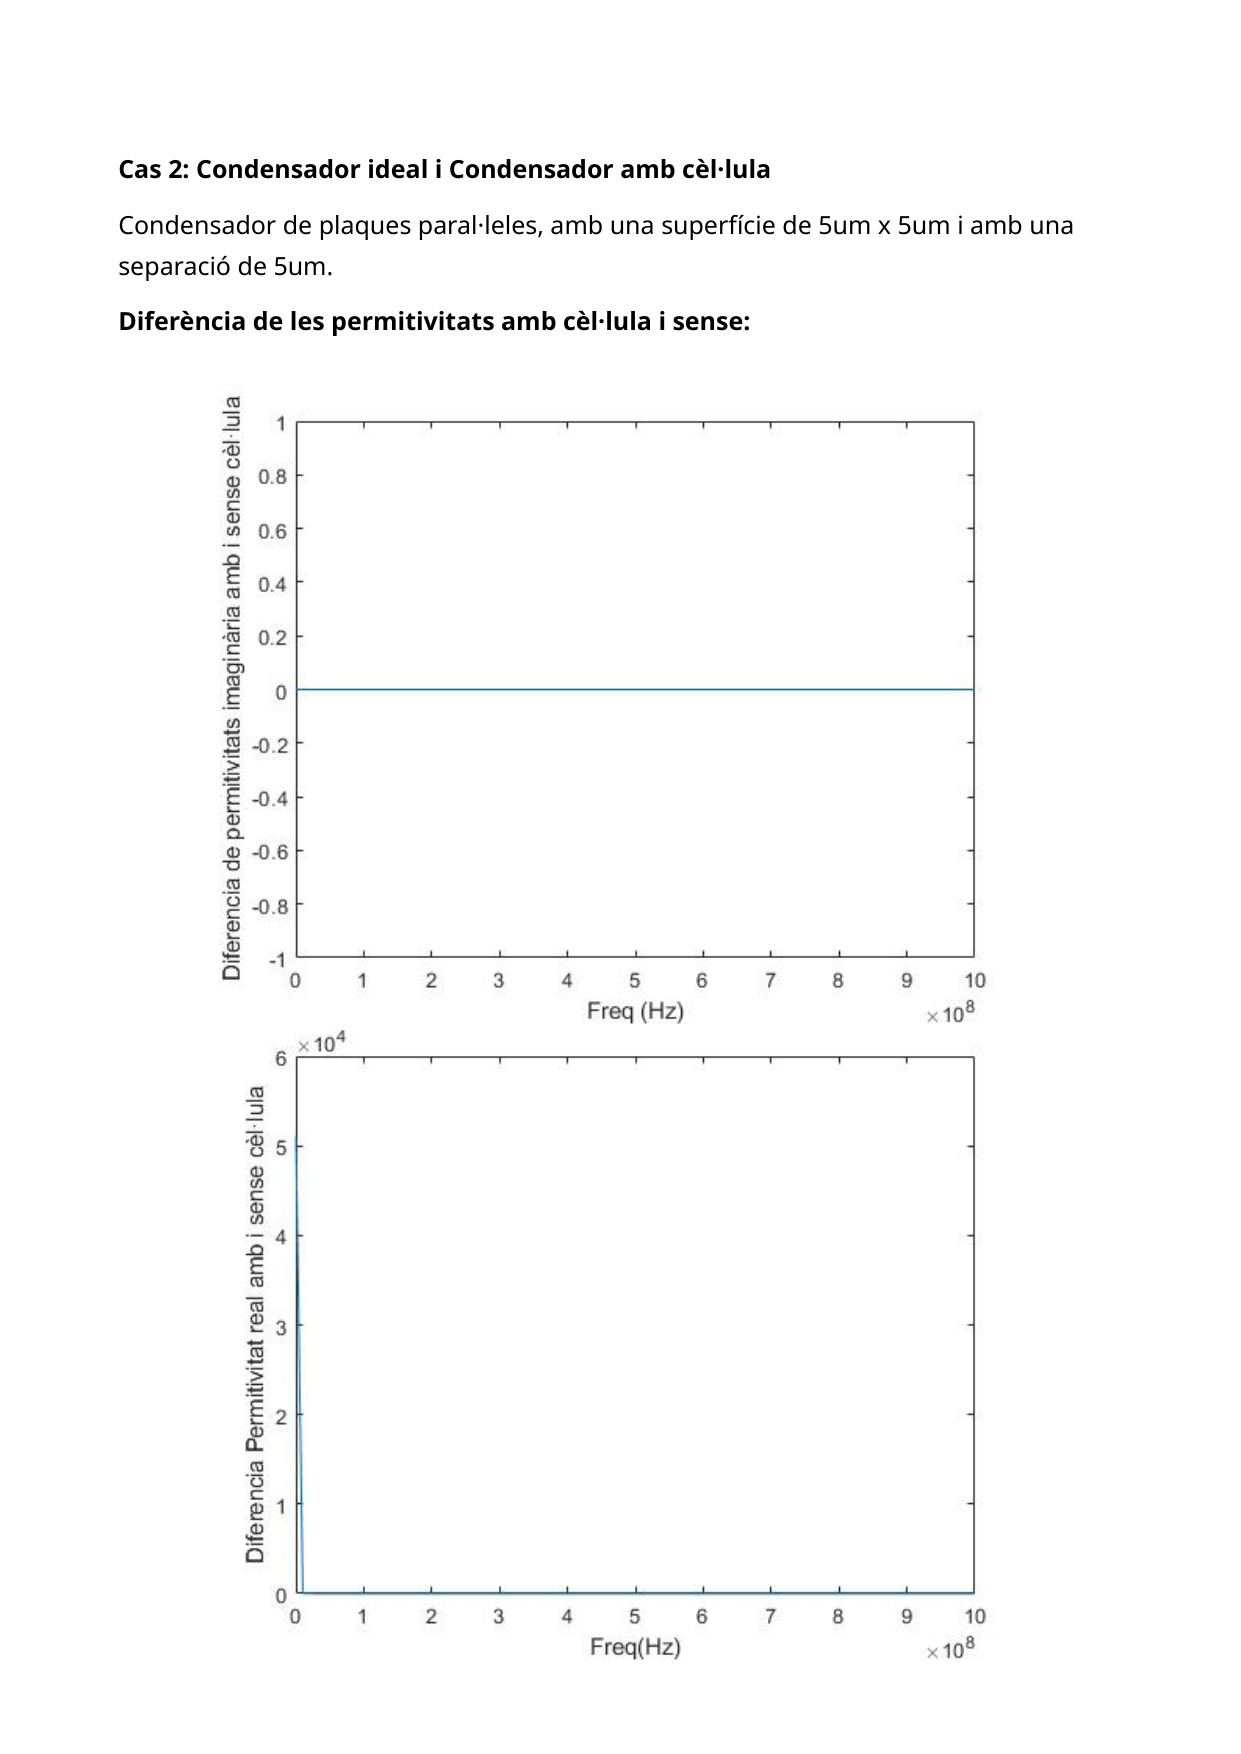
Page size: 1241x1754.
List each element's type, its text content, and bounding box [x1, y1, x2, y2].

text Diferència de les permitivitats amb cèl·lula i sense: [118, 304, 1122, 338]
text Condensador de plaques paral·leles, amb una superfície de 5um x 5um i amb una separació de 5um. [118, 208, 1122, 282]
picture [182, 373, 1058, 1666]
text Cas 2: Condensador ideal i Condensador amb cèl·lula [118, 152, 1122, 186]
